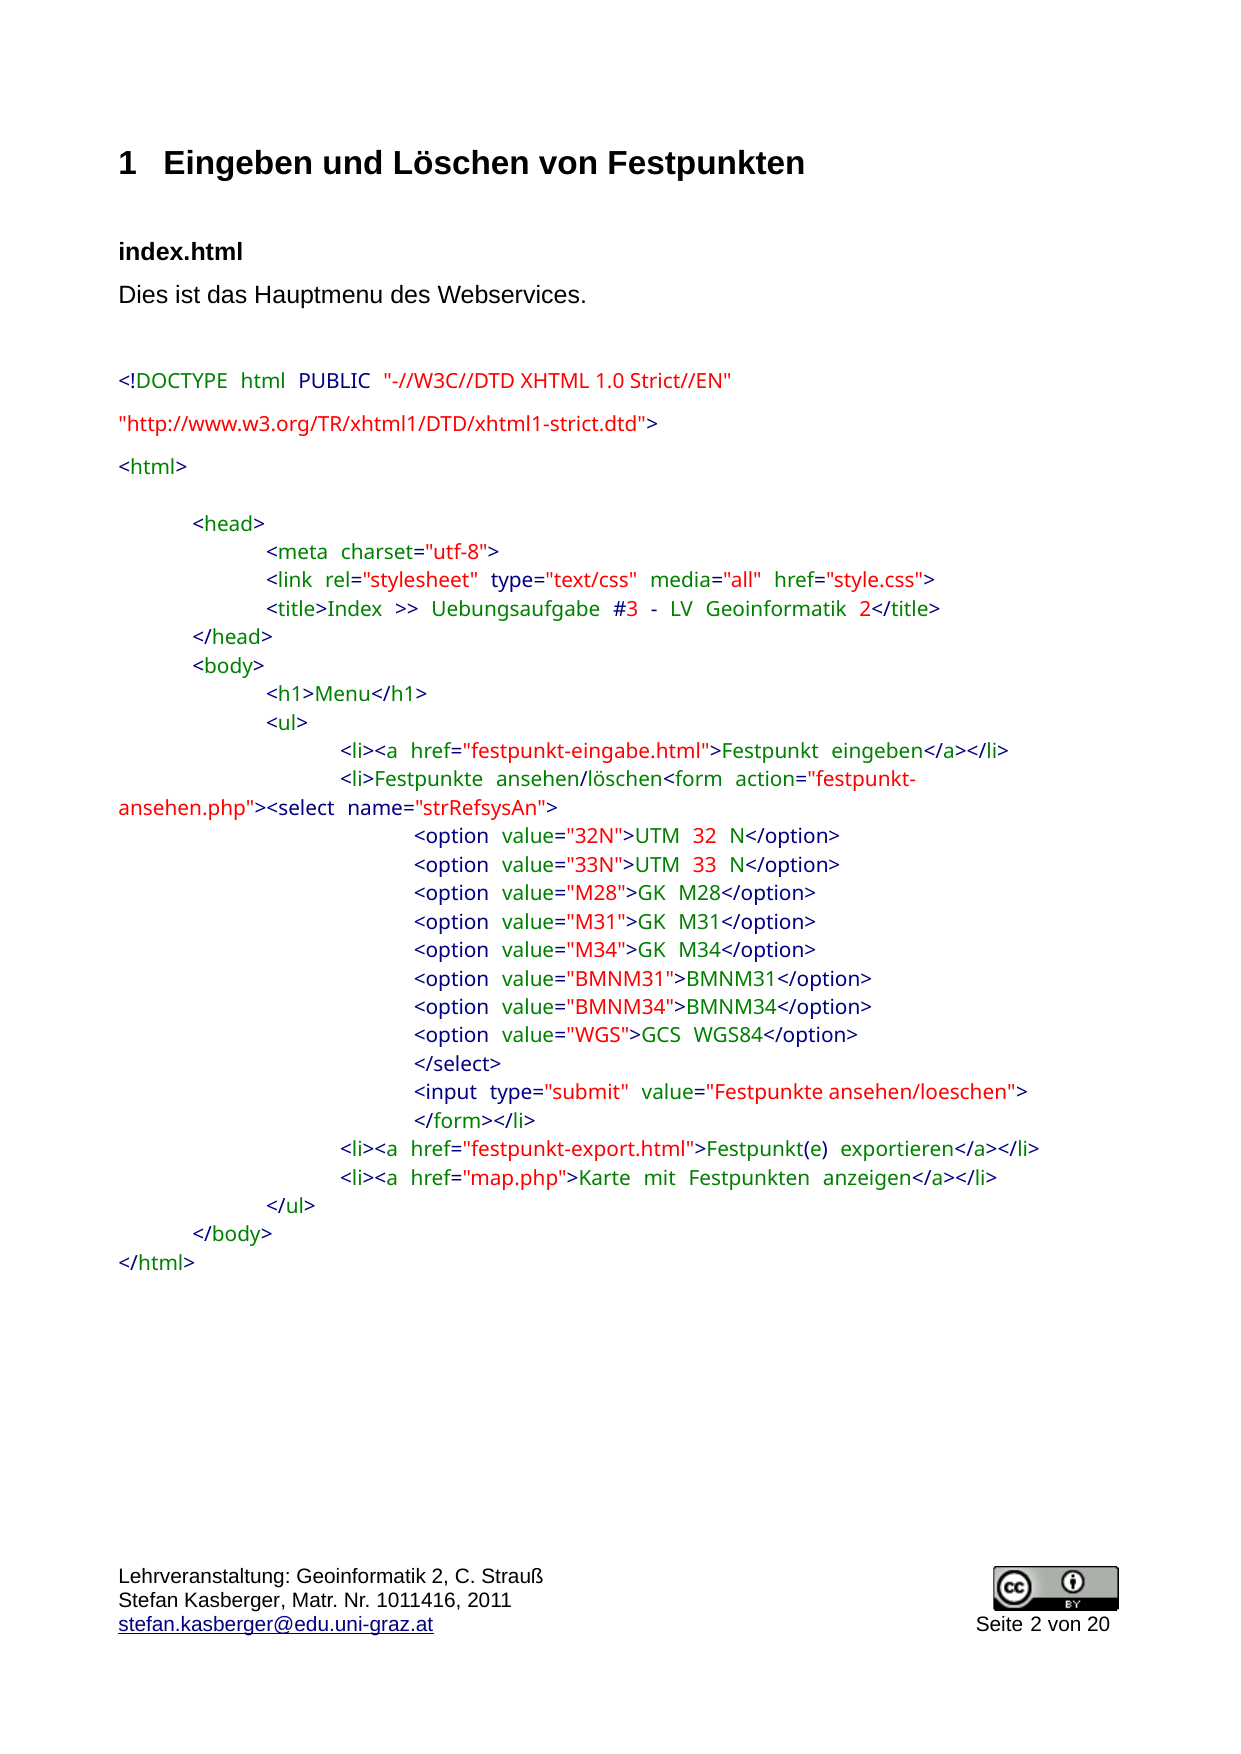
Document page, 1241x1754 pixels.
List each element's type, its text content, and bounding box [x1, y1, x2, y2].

text </ul> [118, 1191, 1122, 1219]
text <ul> [118, 708, 1122, 736]
text <option value="BMNM34">BMNM34</option> [118, 992, 1122, 1021]
text </select> [118, 1049, 1122, 1077]
text <option value="WGS">GCS WGS84</option> [118, 1021, 1122, 1049]
text <option value="M28">GK M28</option> [118, 878, 1122, 907]
text <option value="33N">UTM 33 N</option> [118, 850, 1122, 878]
text <h1>Menu</h1> [118, 679, 1122, 708]
text <head> [118, 509, 1122, 537]
text <meta charset="utf-8"> [118, 537, 1122, 566]
subtitle Eingeben und Löschen von Festpunkten [118, 143, 1122, 182]
text <li><a href="festpunkt-export.html">Festpunkt(e) exportieren</a></li> [118, 1134, 1122, 1163]
text </form></li> [118, 1106, 1122, 1134]
text <body> [118, 651, 1122, 679]
text <option value="M34">GK M34</option> [118, 935, 1122, 964]
text </body> [118, 1219, 1122, 1248]
text index.html [118, 237, 1122, 266]
text <!DOCTYPE html PUBLIC "-//W3C//DTD XHTML 1.0 Strict//EN" "http://www.w3.org/TR/xhtml1/DTD/xhtml1-strict.dtd"> [118, 367, 1122, 438]
text </head> [118, 622, 1122, 651]
text </html> [118, 1248, 1122, 1276]
text <option value="32N">UTM 32 N</option> [118, 821, 1122, 850]
text <option value="BMNM31">BMNM31</option> [118, 964, 1122, 992]
text <li>Festpunkte ansehen/löschen<form action="festpunkt-ansehen.php"><select name="strRefsysAn"> [118, 764, 1122, 821]
text <li><a href="map.php">Karte mit Festpunkten anzeigen</a></li> [118, 1163, 1122, 1191]
text <input type="submit" value="Festpunkte ansehen/loeschen"> [118, 1077, 1122, 1106]
text <title>Index >> Uebungsaufgabe #3 - LV Geoinformatik 2</title> [118, 594, 1122, 622]
text <li><a href="festpunkt-eingabe.html">Festpunkt eingeben</a></li> [118, 736, 1122, 764]
text Dies ist das Hauptmenu des Webservices. [118, 280, 1122, 309]
text <link rel="stylesheet" type="text/css" media="all" href="style.css"> [118, 566, 1122, 594]
picture [993, 1566, 1119, 1611]
text <html> [118, 452, 1122, 480]
text <option value="M31">GK M31</option> [118, 907, 1122, 935]
